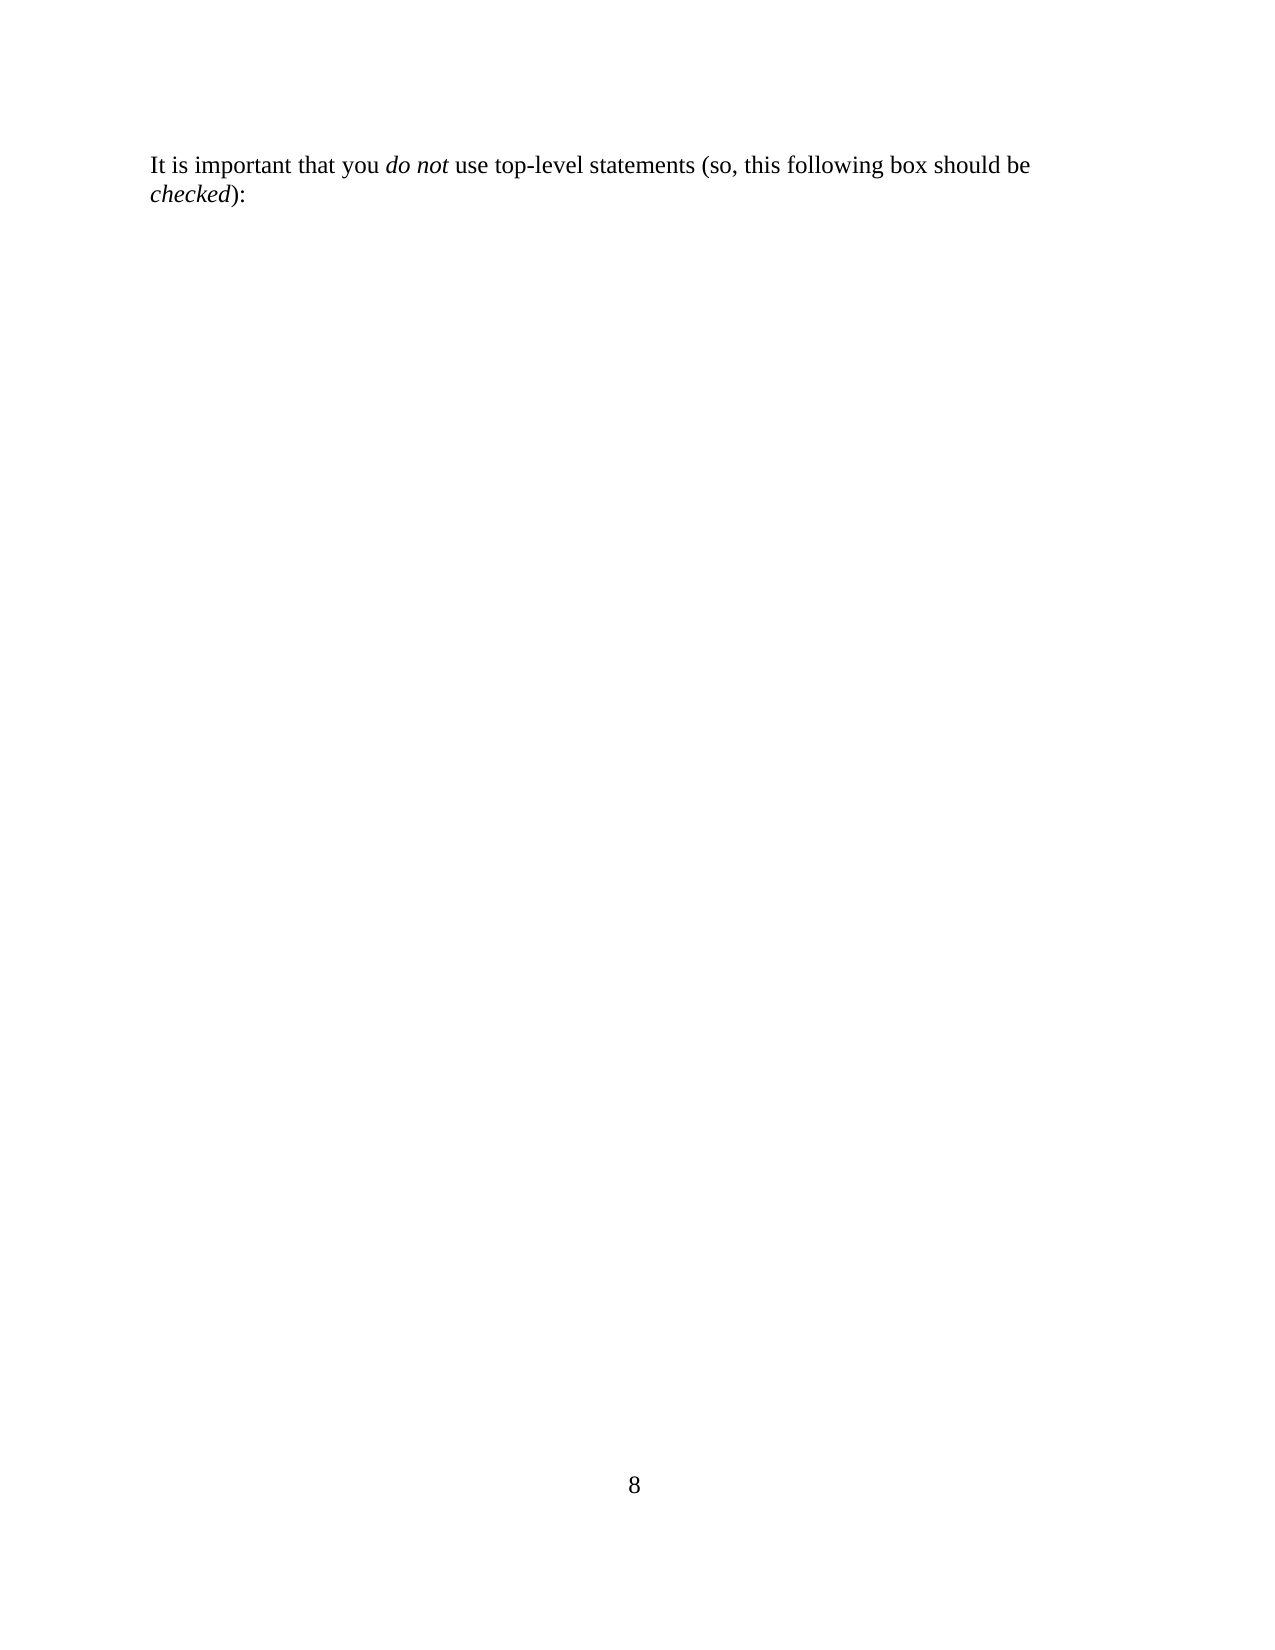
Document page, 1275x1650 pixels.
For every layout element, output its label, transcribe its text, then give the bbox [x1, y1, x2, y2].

text It is important that you do not use top-level statements (so, this following box should be checked): [150, 150, 1125, 207]
